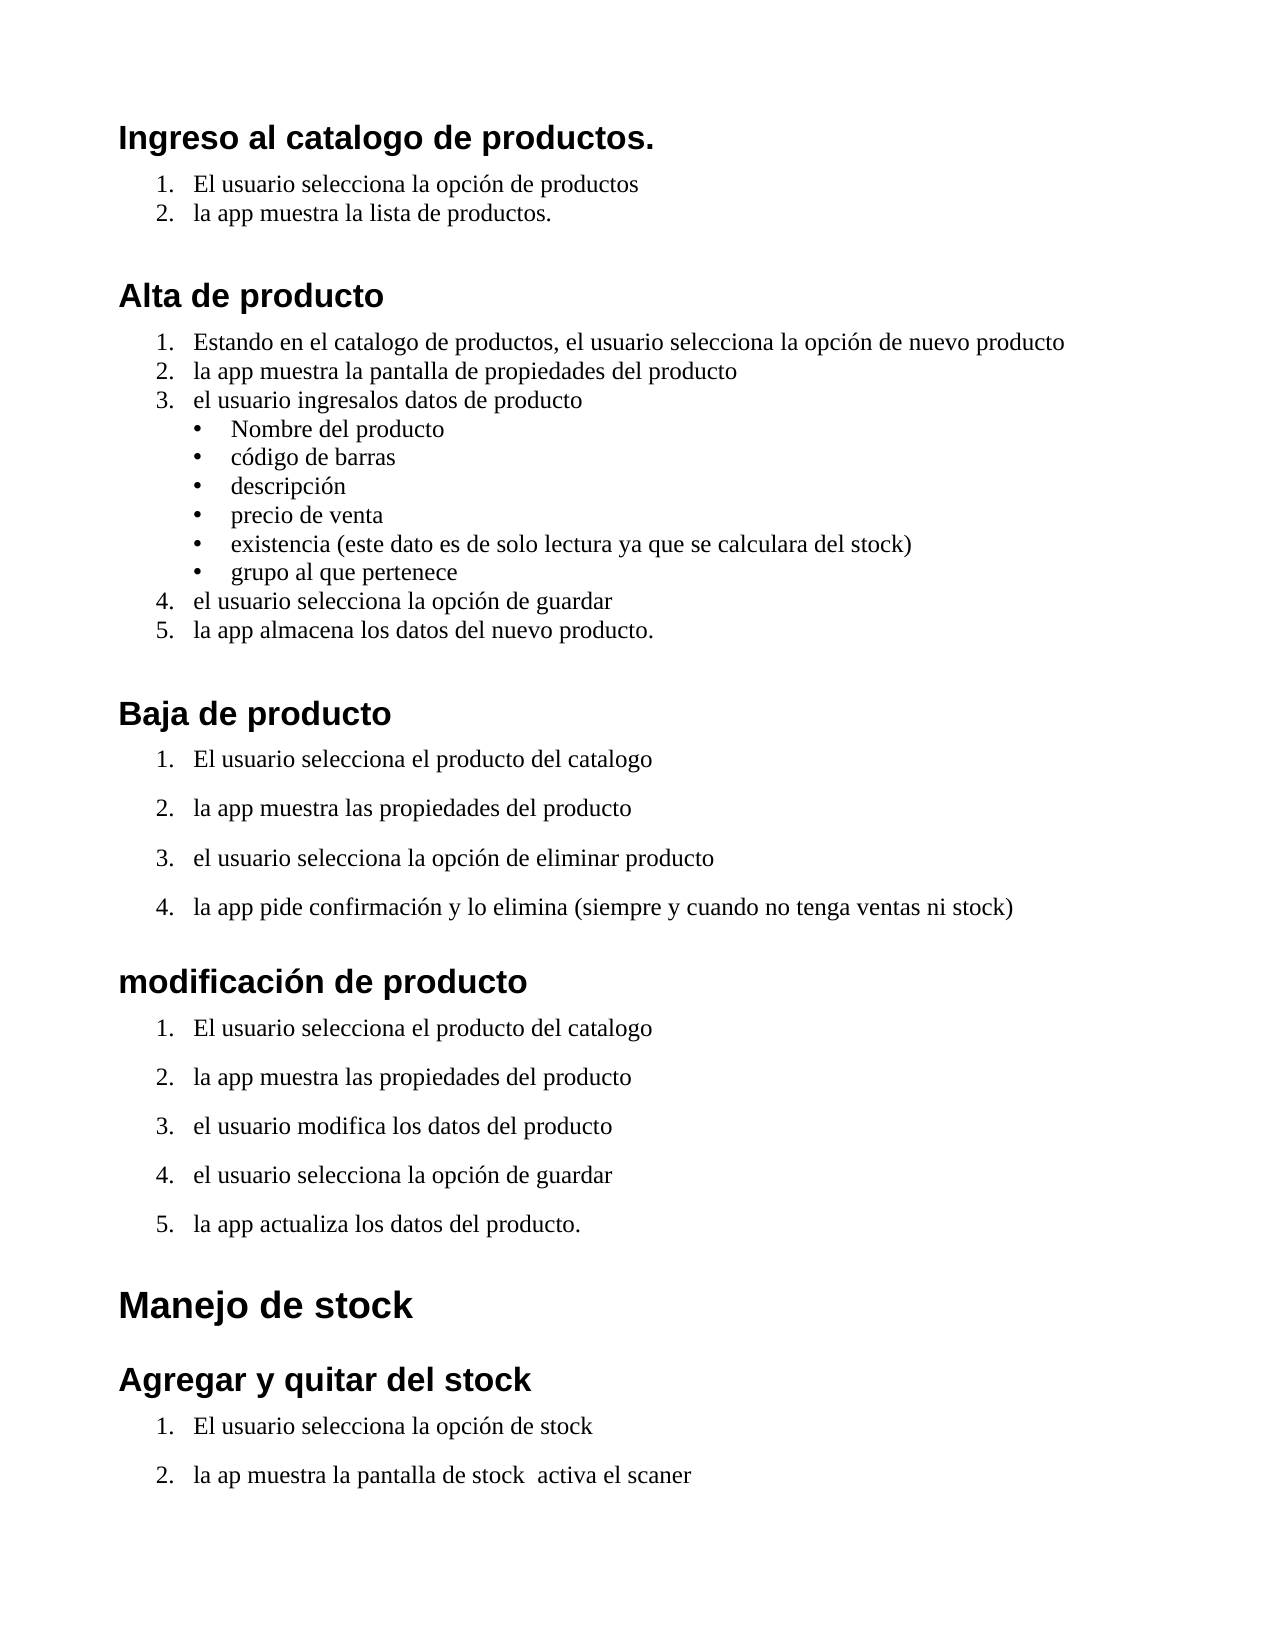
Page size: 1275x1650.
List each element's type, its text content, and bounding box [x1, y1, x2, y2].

list El usuario selecciona el producto del catalogo [156, 744, 1157, 773]
list la ap muestra la pantalla de stock activa el scaner [156, 1460, 1157, 1489]
list el usuario modifica los datos del producto [156, 1111, 1157, 1139]
list El usuario selecciona la opción de stock [156, 1411, 1157, 1440]
list la app muestra la lista de productos. [156, 198, 1157, 227]
list la app muestra las propiedades del producto [156, 1062, 1157, 1091]
subtitle Manejo de stock [118, 1283, 1157, 1327]
subtitle Alta de producto [118, 276, 1157, 315]
list precio de venta [193, 500, 1157, 529]
list grupo al que pertenece [193, 557, 1157, 586]
subtitle Baja de producto [118, 693, 1157, 732]
list El usuario selecciona el producto del catalogo [156, 1013, 1157, 1041]
subtitle Agregar y quitar del stock [118, 1360, 1157, 1399]
list Estando en el catalogo de productos, el usuario selecciona la opción de nuevo producto [156, 327, 1157, 356]
list El usuario selecciona la opción de productos [156, 169, 1157, 198]
subtitle Ingreso al catalogo de productos. [118, 118, 1157, 157]
list el usuario selecciona la opción de eliminar producto [156, 843, 1157, 871]
list el usuario ingresalos datos de producto [156, 385, 1157, 414]
list el usuario selecciona la opción de guardar [156, 586, 1157, 615]
list existencia (este dato es de solo lectura ya que se calculara del stock) [193, 529, 1157, 557]
list descripción [193, 471, 1157, 500]
list código de barras [193, 442, 1157, 471]
subtitle modificación de producto [118, 962, 1157, 1000]
list Nombre del producto [193, 414, 1157, 442]
list la app actualiza los datos del producto. [156, 1209, 1157, 1238]
list la app muestra la pantalla de propiedades del producto [156, 356, 1157, 385]
list la app almacena los datos del nuevo producto. [156, 615, 1157, 644]
list la app muestra las propiedades del producto [156, 793, 1157, 822]
list el usuario selecciona la opción de guardar [156, 1160, 1157, 1189]
list la app pide confirmación y lo elimina (siempre y cuando no tenga ventas ni stock) [156, 892, 1157, 920]
